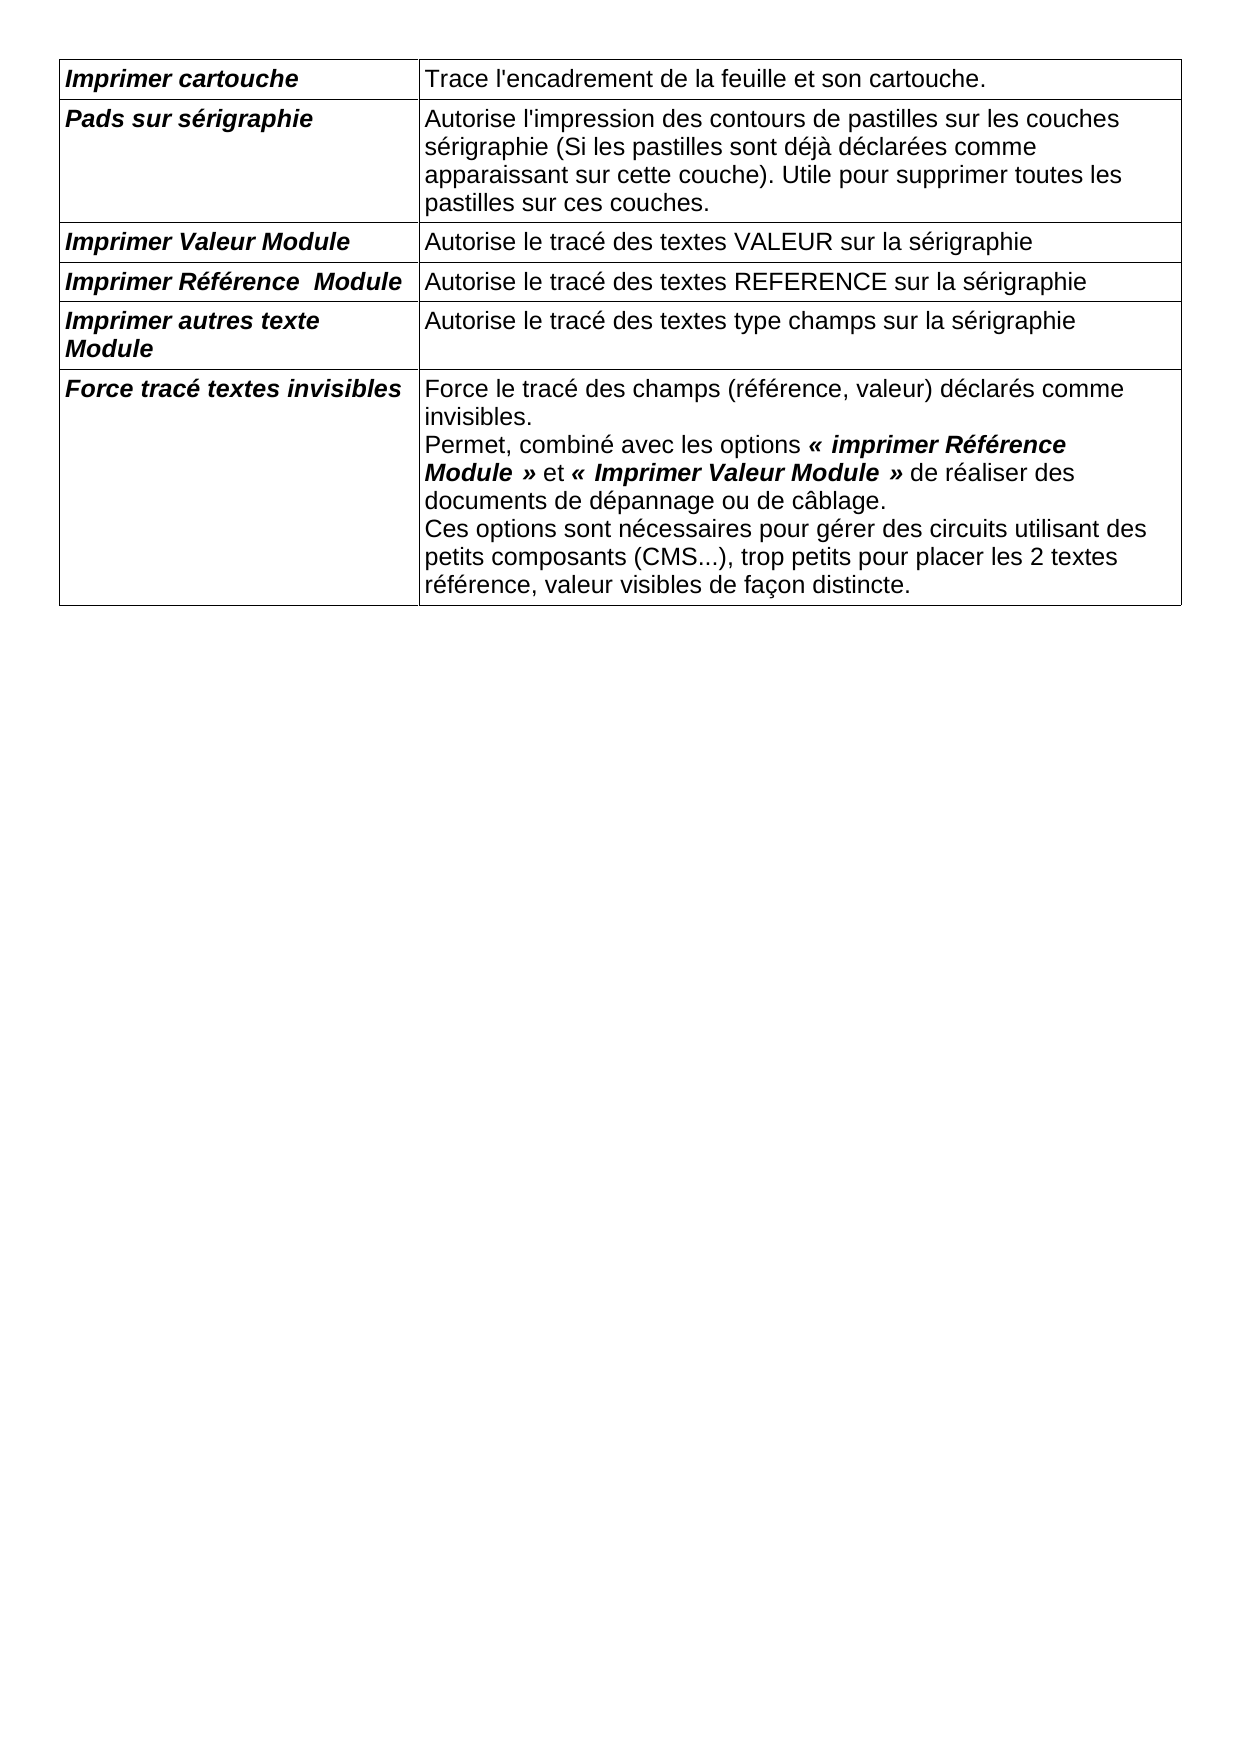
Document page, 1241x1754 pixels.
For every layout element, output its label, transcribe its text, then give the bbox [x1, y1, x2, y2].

table_cell Imprimer Valeur Module [60, 223, 418, 262]
table_cell Autorise l'impression des contours de pastilles sur les couches sérigraphie (Si les pastilles sont déjà déclarées comme apparaissant sur cette couche). Utile pour supprimer toutes les pastilles sur ces couches. [420, 100, 1181, 222]
table_cell Imprimer autres texte Module [60, 302, 418, 369]
table_cell Pads sur sérigraphie [60, 100, 418, 222]
table_cell Autorise le tracé des textes REFERENCE sur la sérigraphie [420, 263, 1181, 301]
table_header Imprimer cartouche [60, 60, 418, 99]
table_cell Force le tracé des champs (référence, valeur) déclarés comme invisibles. Permet, combiné avec les options « imprimer Référence Module » et « Imprimer Valeur Module » de réaliser des documents de dépannage ou de câblage. Ces options sont nécessaires pour gérer des circuits utilisant des petits composants (CMS...), trop petits pour placer les 2 textes référence, valeur visibles de façon distincte. [420, 370, 1181, 605]
table_header Trace l'encadrement de la feuille et son cartouche. [420, 60, 1181, 99]
table_cell Force tracé textes invisibles [60, 370, 418, 605]
table_cell Autorise le tracé des textes VALEUR sur la sérigraphie [420, 223, 1181, 262]
table_cell Imprimer Référence Module [60, 263, 418, 301]
table_cell Autorise le tracé des textes type champs sur la sérigraphie [420, 302, 1181, 369]
